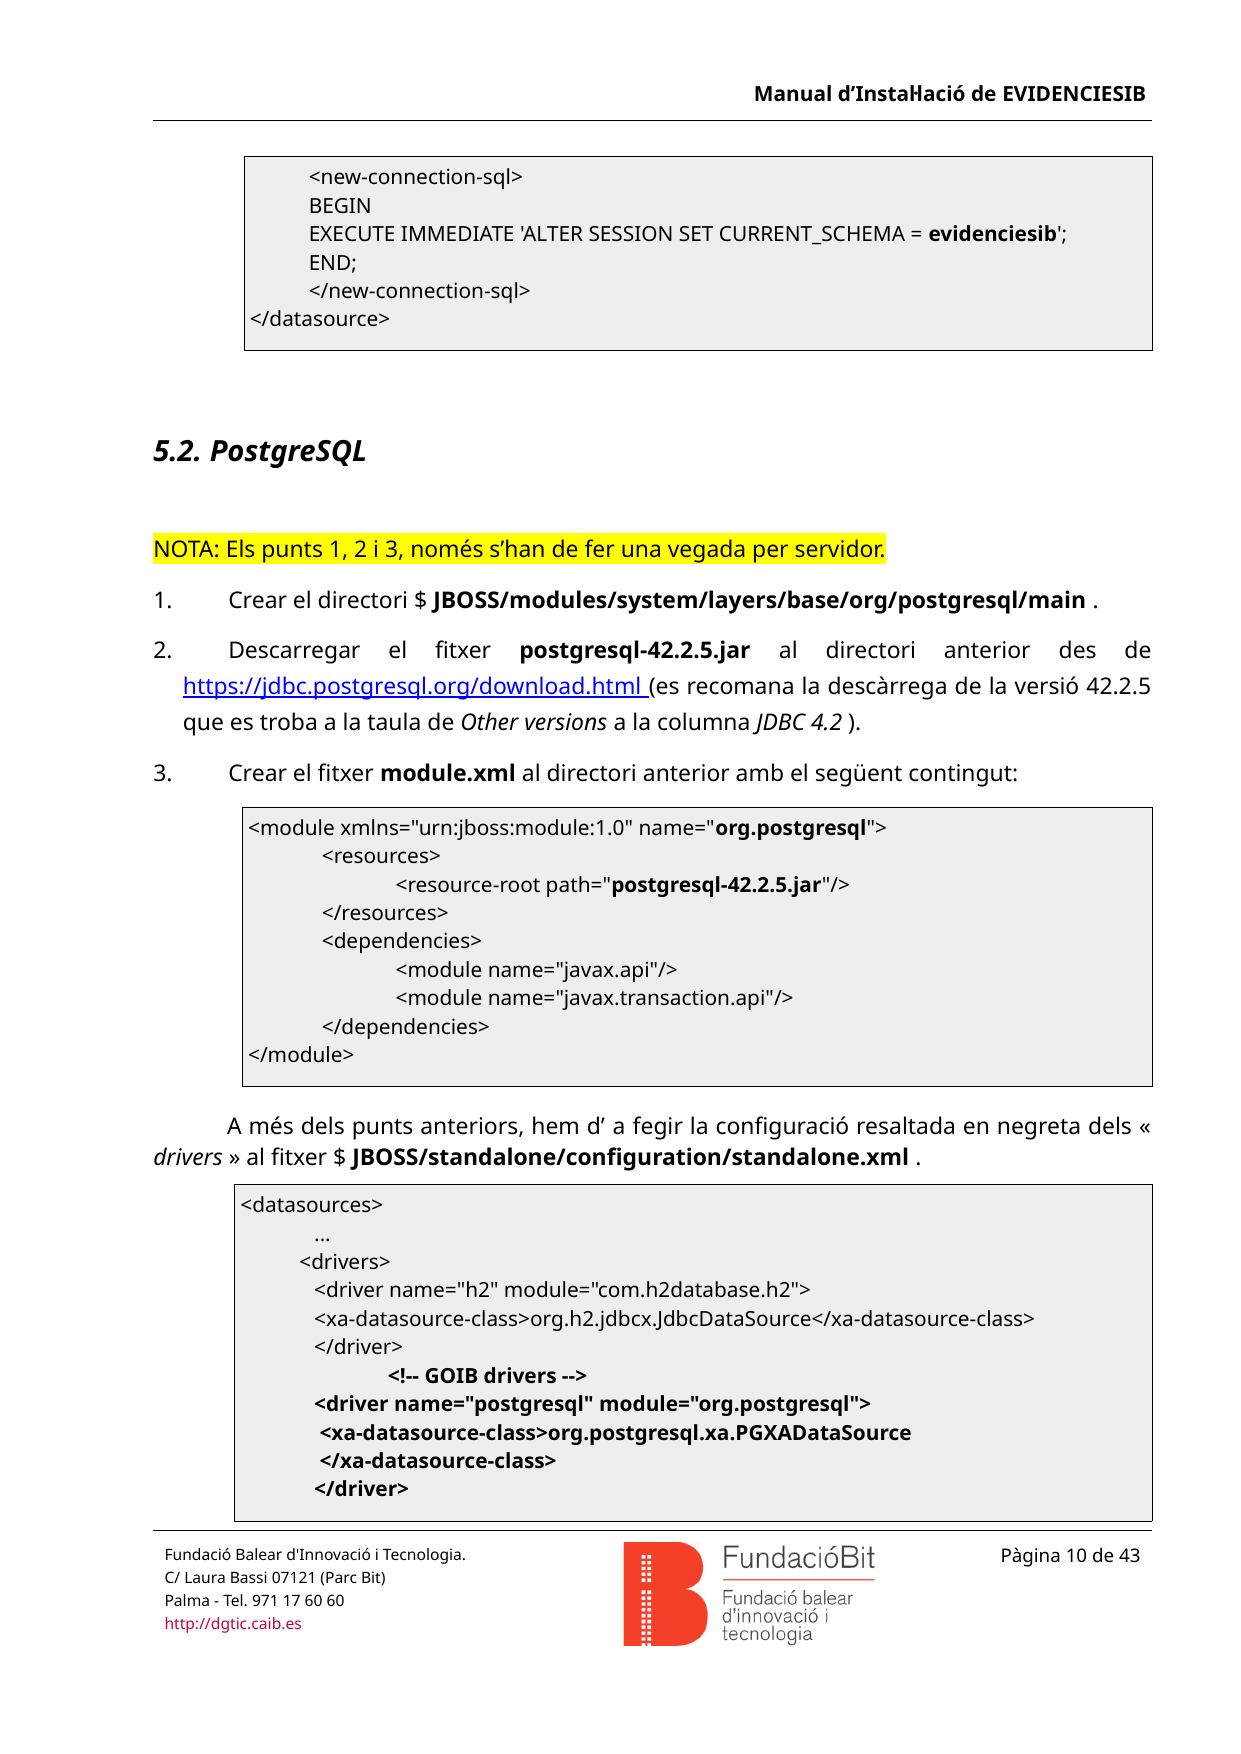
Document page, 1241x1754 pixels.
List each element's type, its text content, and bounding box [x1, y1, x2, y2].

text A més dels punts anteriors, hem d’ a fegir la configuració resaltada en negreta dels « drivers » al fitxer $ JBOSS/standalone/configuration/standalone.xml . [153, 1110, 1152, 1173]
picture [623, 1542, 875, 1646]
list Descarregar el fitxer postgresql-42.2.5.jar al directori anterior des de https://jdbc.postgresql.org/download.html (es recomana la descàrrega de la versió 42.2.5 que es troba a la taula de Other versions a la columna JDBC 4.2 ). [153, 634, 1152, 737]
list Crear el fitxer module.xml al directori anterior amb el següent contingut: [153, 757, 1152, 788]
subtitle PostgreSQL [153, 430, 1152, 470]
list Crear el directori $ JBOSS/modules/system/layers/base/org/postgresql/main . [153, 584, 1152, 615]
table_header <new-connection-sql> BEGIN EXECUTE IMMEDIATE 'ALTER SESSION SET CURRENT_SCHEMA = evidenciesib'; END; </new-connection-sql> </datasource> [245, 157, 1152, 350]
table_header <datasources> ... <drivers> <driver name="h2" module="com.h2database.h2"> <xa-datasource-class>org.h2.jdbcx.JdbcDataSource</xa-datasource-class> </driver> <!-- GOIB drivers --> <driver name="postgresql" module="org.postgresql"> <xa-datasource-class>org.postgresql.xa.PGXADataSource </xa-datasource-class> </driver> [235, 1185, 1152, 1521]
text NOTA: Els punts 1, 2 i 3, només s’han de fer una vegada per servidor. [153, 533, 1152, 564]
table_header <module xmlns="urn:jboss:module:1.0" name="org.postgresql"> <resources> <resource-root path="postgresql-42.2.5.jar"/> </resources> <dependencies> <module name="javax.api"/> <module name="javax.transaction.api"/> </dependencies> </module> [243, 808, 1152, 1086]
